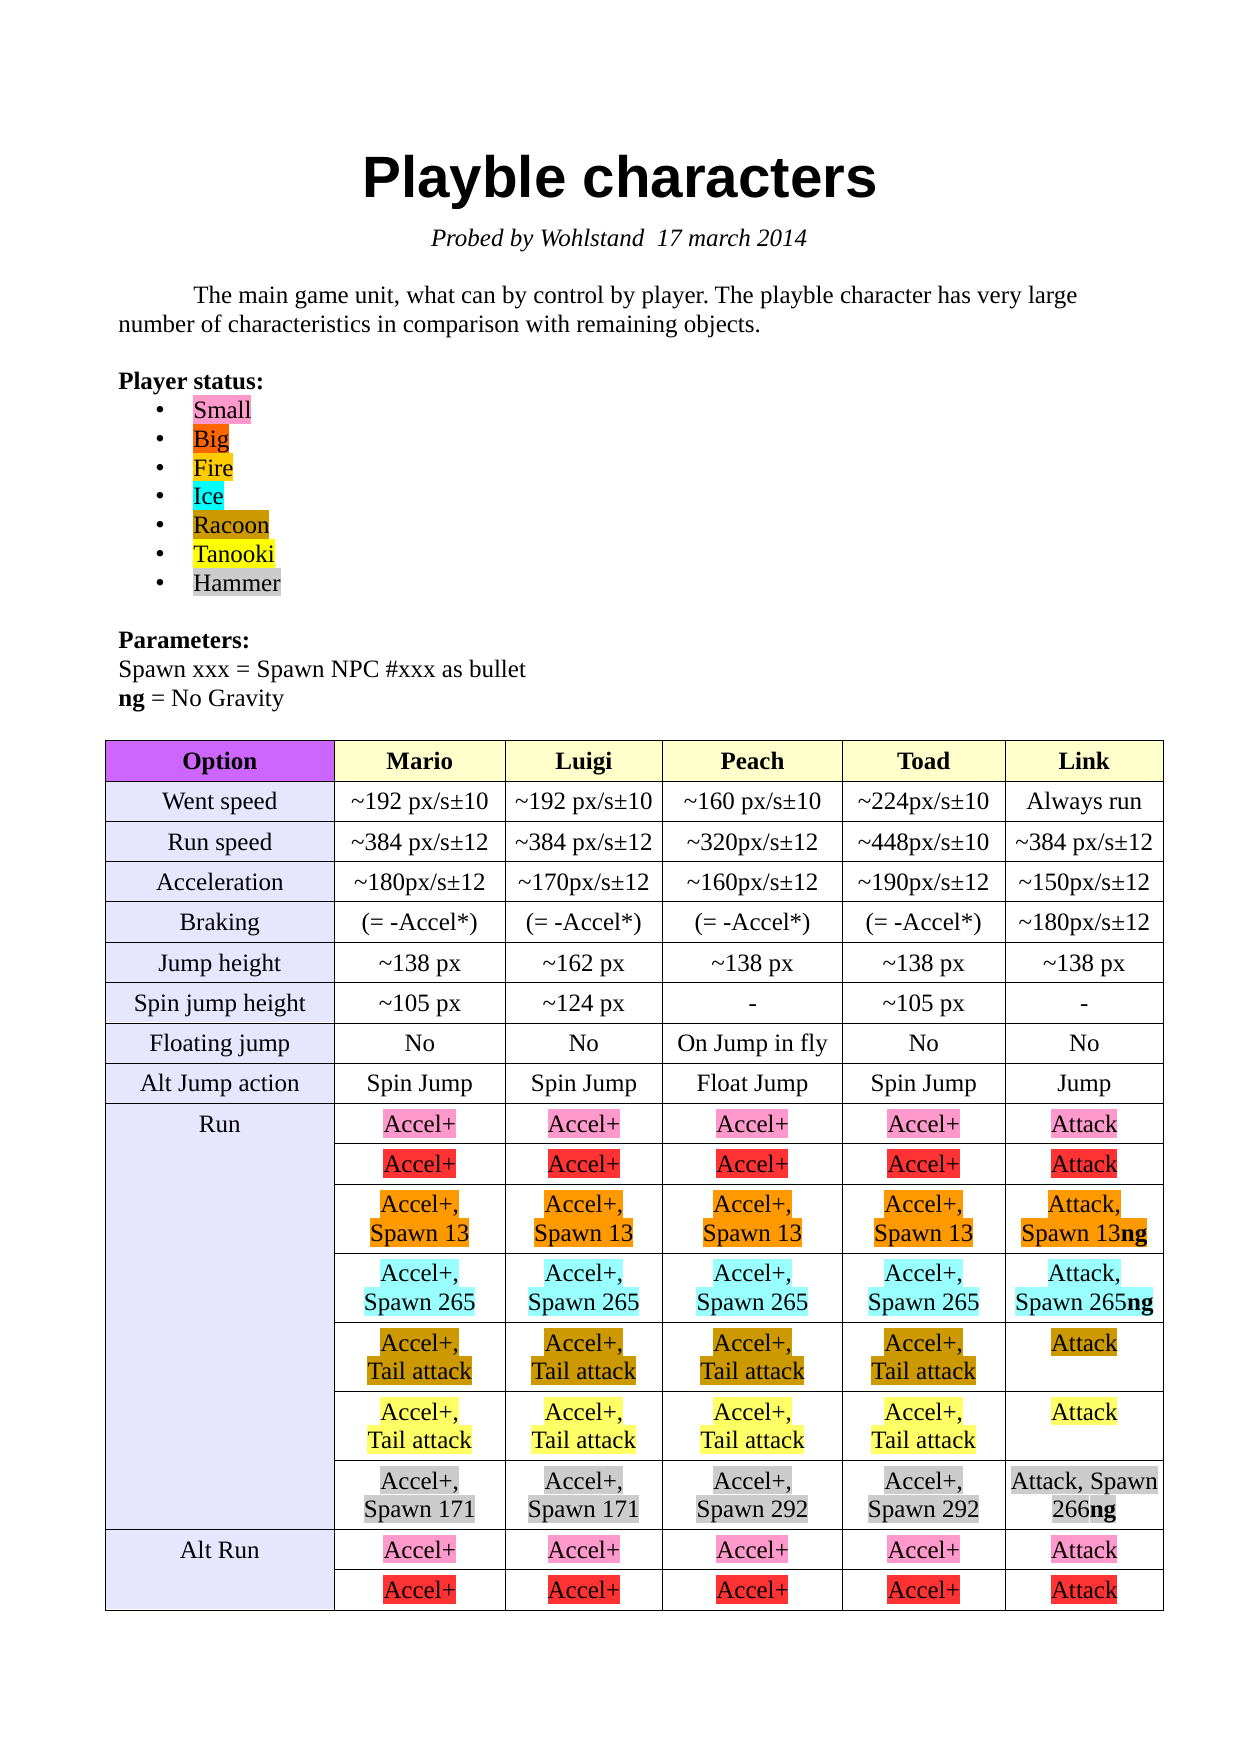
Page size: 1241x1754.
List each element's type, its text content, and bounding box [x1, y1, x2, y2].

table_cell ~138 px [335, 943, 505, 982]
table_cell Alt Run [106, 1530, 334, 1609]
table_cell (= -Accel*) [843, 902, 1005, 942]
table_cell ~384 px/s±12 [1006, 822, 1163, 861]
table_cell Accel+, Spawn 13 [663, 1185, 842, 1253]
table_cell Attack, Spawn 265ng [1006, 1254, 1163, 1322]
table_cell Attack [1006, 1530, 1163, 1569]
table_cell Went speed [106, 782, 334, 821]
table_cell Accel+ [506, 1104, 662, 1143]
table_cell Attack, Spawn 13ng [1006, 1185, 1163, 1253]
table_cell No [1006, 1024, 1163, 1063]
table_cell Attack, Spawn 266ng [1006, 1461, 1163, 1529]
text The main game unit, what can by control by player. The playble character has very large number of characteristics in comparison with remaining objects. [118, 280, 1122, 338]
table_cell (= -Accel*) [506, 902, 662, 942]
table_cell ~162 px [506, 943, 662, 982]
table_cell ~138 px [663, 943, 842, 982]
table_header Link [1006, 741, 1163, 781]
table_cell ~224px/s±10 [843, 782, 1005, 821]
list Hammer [156, 568, 1122, 596]
table_cell Accel+, Spawn 292 [843, 1461, 1005, 1529]
table_cell Attack [1006, 1392, 1163, 1460]
table_cell ~180px/s±12 [1006, 902, 1163, 942]
table_cell Spin Jump [506, 1064, 662, 1103]
table_cell Accel+, Spawn 171 [335, 1461, 505, 1529]
table_cell - [1006, 983, 1163, 1022]
table_cell No [335, 1024, 505, 1063]
table_cell No [506, 1024, 662, 1063]
table_cell Accel+, Tail attack [663, 1323, 842, 1391]
table_cell ~448px/s±10 [843, 822, 1005, 861]
list Big [156, 424, 1122, 453]
table_cell Spin Jump [843, 1064, 1005, 1103]
table_cell Accel+, Tail attack [843, 1323, 1005, 1391]
title Playble characters [118, 143, 1122, 210]
table_cell ~384 px/s±12 [335, 822, 505, 861]
table_cell Run speed [106, 822, 334, 861]
table_cell Always run [1006, 782, 1163, 821]
table_cell ~190px/s±12 [843, 862, 1005, 901]
table_cell Spin Jump [335, 1064, 505, 1103]
table_cell Run [106, 1104, 334, 1529]
table_cell Accel+ [663, 1104, 842, 1143]
table_cell Accel+ [843, 1530, 1005, 1569]
table_cell Accel+ [506, 1144, 662, 1184]
table_cell Accel+, Spawn 13 [843, 1185, 1005, 1253]
table_cell (= -Accel*) [335, 902, 505, 942]
table_cell ~160 px/s±10 [663, 782, 842, 821]
table_cell Accel+, Spawn 13 [506, 1185, 662, 1253]
table_cell ~192 px/s±10 [335, 782, 505, 821]
table_cell Accel+ [335, 1570, 505, 1609]
table_cell Accel+ [335, 1104, 505, 1143]
table_cell Accel+ [335, 1530, 505, 1569]
text Parameters: [118, 625, 1122, 654]
table_cell ~384 px/s±12 [506, 822, 662, 861]
table_cell Accel+, Tail attack [335, 1392, 505, 1460]
table_cell Accel+, Spawn 13 [335, 1185, 505, 1253]
table_cell Accel+, Tail attack [335, 1323, 505, 1391]
table_cell Alt Jump action [106, 1064, 334, 1103]
table_cell Accel+ [506, 1570, 662, 1609]
table_cell On Jump in fly [663, 1024, 842, 1063]
table_cell Accel+ [663, 1530, 842, 1569]
table_cell Accel+, Spawn 265 [663, 1254, 842, 1322]
table_cell Accel+ [843, 1144, 1005, 1184]
list Fire [156, 453, 1122, 481]
table_cell Accel+, Spawn 265 [843, 1254, 1005, 1322]
table_header Toad [843, 741, 1005, 781]
table_cell Accel+ [663, 1144, 842, 1184]
table_cell Accel+, Spawn 265 [335, 1254, 505, 1322]
table_cell ~150px/s±12 [1006, 862, 1163, 901]
table_cell ~138 px [843, 943, 1005, 982]
table_cell Jump height [106, 943, 334, 982]
table_cell Attack [1006, 1570, 1163, 1609]
table_cell Attack [1006, 1104, 1163, 1143]
table_cell Accel+, Tail attack [663, 1392, 842, 1460]
table_cell Attack [1006, 1144, 1163, 1184]
table_cell Accel+ [506, 1530, 662, 1569]
table_cell Braking [106, 902, 334, 942]
table_cell Accel+ [843, 1570, 1005, 1609]
table_cell Accel+ [843, 1104, 1005, 1143]
table_header Peach [663, 741, 842, 781]
table_cell Accel+, Tail attack [506, 1392, 662, 1460]
table_cell ~105 px [843, 983, 1005, 1022]
table_cell Accel+, Tail attack [843, 1392, 1005, 1460]
table_cell Float Jump [663, 1064, 842, 1103]
table_cell Accel+, Spawn 292 [663, 1461, 842, 1529]
table_cell Floating jump [106, 1024, 334, 1063]
list Small [156, 395, 1122, 424]
text Player status: [118, 366, 1122, 395]
table_header Mario [335, 741, 505, 781]
list Tanooki [156, 539, 1122, 568]
table_cell ~138 px [1006, 943, 1163, 982]
table_cell Accel+, Spawn 265 [506, 1254, 662, 1322]
table_header Option [106, 741, 334, 781]
table_cell Spin jump height [106, 983, 334, 1022]
table_cell ~192 px/s±10 [506, 782, 662, 821]
table_cell Acceleration [106, 862, 334, 901]
table_cell Attack [1006, 1323, 1163, 1391]
table_cell Accel+ [663, 1570, 842, 1609]
text Spawn xxx = Spawn NPC #xxx as bullet [118, 654, 1122, 683]
table_cell Accel+, Spawn 171 [506, 1461, 662, 1529]
text ng = No Gravity [118, 683, 1122, 711]
table_cell ~170px/s±12 [506, 862, 662, 901]
table_cell Accel+ [335, 1144, 505, 1184]
table_cell Jump [1006, 1064, 1163, 1103]
table_cell (= -Accel*) [663, 902, 842, 942]
table_cell ~180px/s±12 [335, 862, 505, 901]
list Racoon [156, 510, 1122, 539]
list Ice [156, 481, 1122, 510]
text Probed by Wohlstand 17 march 2014 [118, 223, 1122, 251]
table_cell ~124 px [506, 983, 662, 1022]
table_cell ~105 px [335, 983, 505, 1022]
table_cell No [843, 1024, 1005, 1063]
table_cell ~160px/s±12 [663, 862, 842, 901]
table_cell - [663, 983, 842, 1022]
table_cell Accel+, Tail attack [506, 1323, 662, 1391]
table_cell ~320px/s±12 [663, 822, 842, 861]
table_header Luigi [506, 741, 662, 781]
